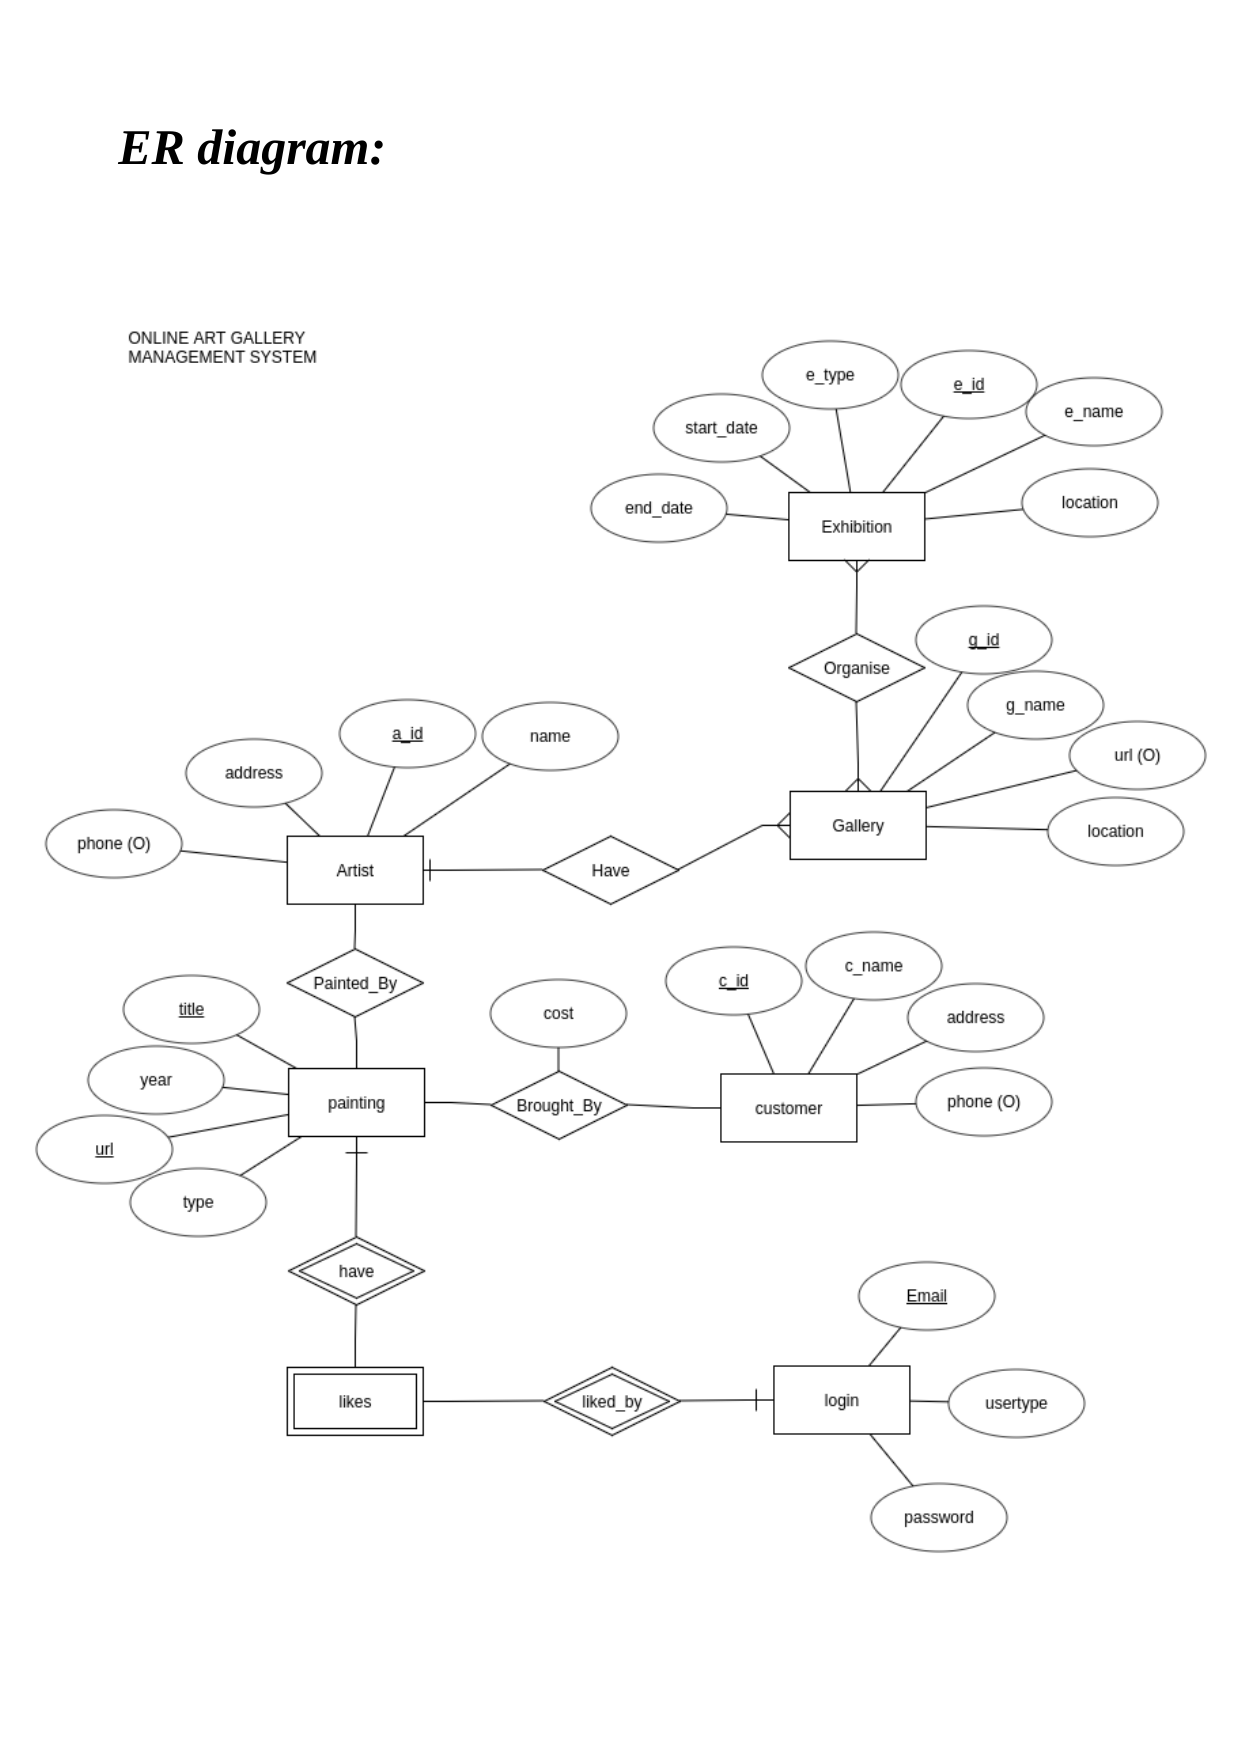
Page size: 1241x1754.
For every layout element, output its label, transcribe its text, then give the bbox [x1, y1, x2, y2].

picture [0, 291, 1241, 1587]
text ER diagram: [118, 118, 1136, 176]
